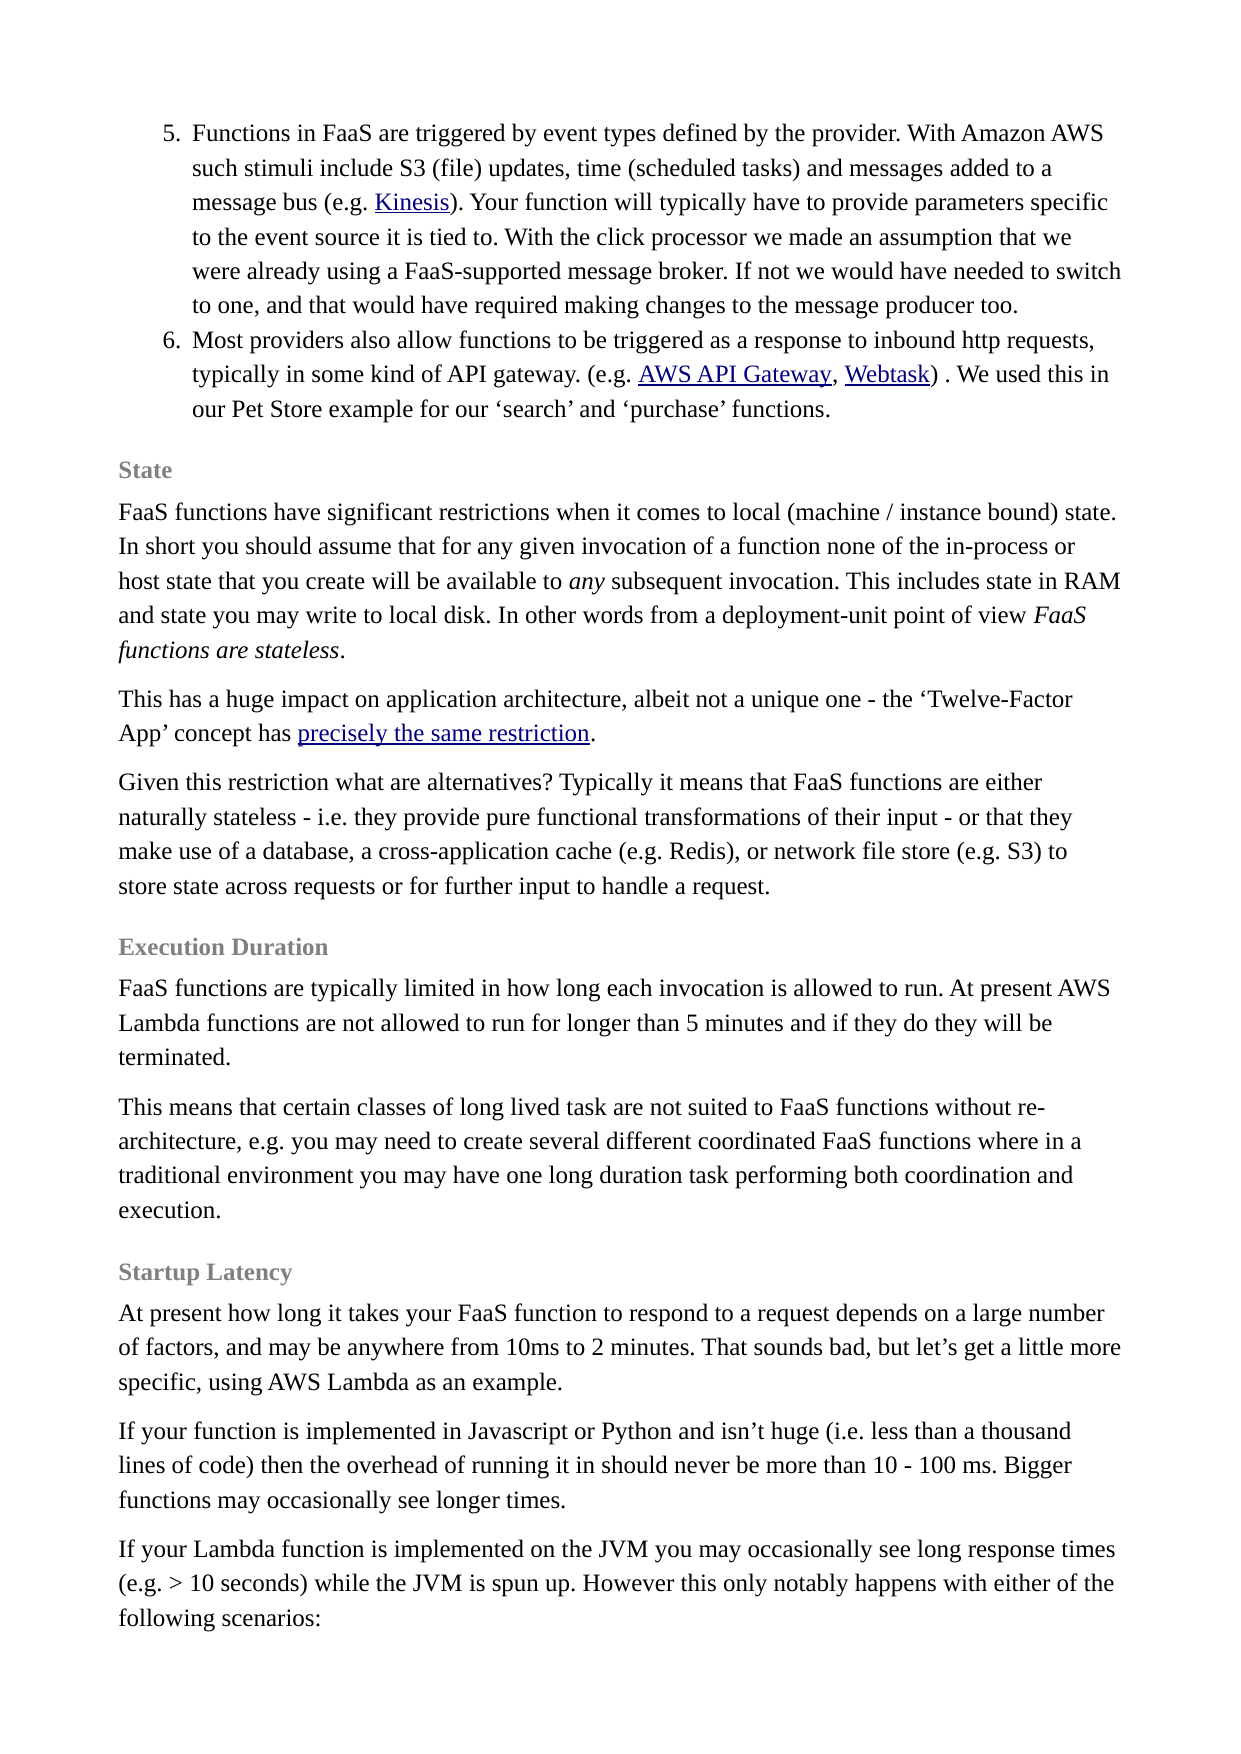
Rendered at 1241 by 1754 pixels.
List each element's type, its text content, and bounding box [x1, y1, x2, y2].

list Functions in FaaS are triggered by event types defined by the provider. With Amazon AWS such stimuli include S3 (file) updates, time (scheduled tasks) and messages added to a message bus (e.g. Kinesis). Your function will typically have to provide parameters specific to the event source it is tied to. With the click processor we made an assumption that we were already using a FaaS-supported message broker. If not we would have needed to switch to one, and that would have required making changes to the message producer too. [162, 118, 1122, 319]
list Most providers also allow functions to be triggered as a response to inbound http requests, typically in some kind of API gateway. (e.g. AWS API Gateway, Webtask) . We used this in our Pet Store example for our ‘search’ and ‘purchase’ functions. [162, 325, 1122, 423]
text Given this restriction what are alternatives? Typically it means that FaaS functions are either naturally stateless - i.e. they provide pure functional transformations of their input - or that they make use of a database, a cross-application cache (e.g. Redis), or network file store (e.g. S3) to store state across requests or for further input to handle a request. [118, 767, 1122, 899]
text FaaS functions are typically limited in how long each invocation is allowed to run. At present AWS Lambda functions are not allowed to run for longer than 5 minutes and if they do they will be terminated. [118, 973, 1122, 1071]
text If your Lambda function is implemented on the JVM you may occasionally see long response times (e.g. > 10 seconds) while the JVM is spun up. However this only notably happens with either of the following scenarios: [118, 1534, 1122, 1632]
subtitle State [118, 456, 1122, 484]
subtitle Execution Duration [118, 932, 1122, 961]
text If your function is implemented in Javascript or Python and isn’t huge (i.e. less than a thousand lines of code) then the overhead of running it in should never be more than 10 - 100 ms. Bigger functions may occasionally see longer times. [118, 1416, 1122, 1513]
subtitle Startup Latency [118, 1257, 1122, 1285]
text FaaS functions have significant restrictions when it comes to local (machine / instance bound) state. In short you should assume that for any given invocation of a function none of the in-process or host state that you create will be available to any subsequent invocation. This includes state in RAM and state you may write to local disk. In other words from a deployment-unit point of view FaaS functions are stateless. [118, 497, 1122, 663]
text This means that certain classes of long lived task are not suited to FaaS functions without re-architecture, e.g. you may need to create several different coordinated FaaS functions where in a traditional environment you may have one long duration task performing both coordination and execution. [118, 1092, 1122, 1224]
text At present how long it takes your FaaS function to respond to a request depends on a large number of factors, and may be anywhere from 10ms to 2 minutes. That sounds bad, but let’s get a little more specific, using AWS Lambda as an example. [118, 1298, 1122, 1396]
text This has a huge impact on application architecture, albeit not a unique one - the ‘Twelve-Factor App’ concept has precisely the same restriction. [118, 684, 1122, 747]
